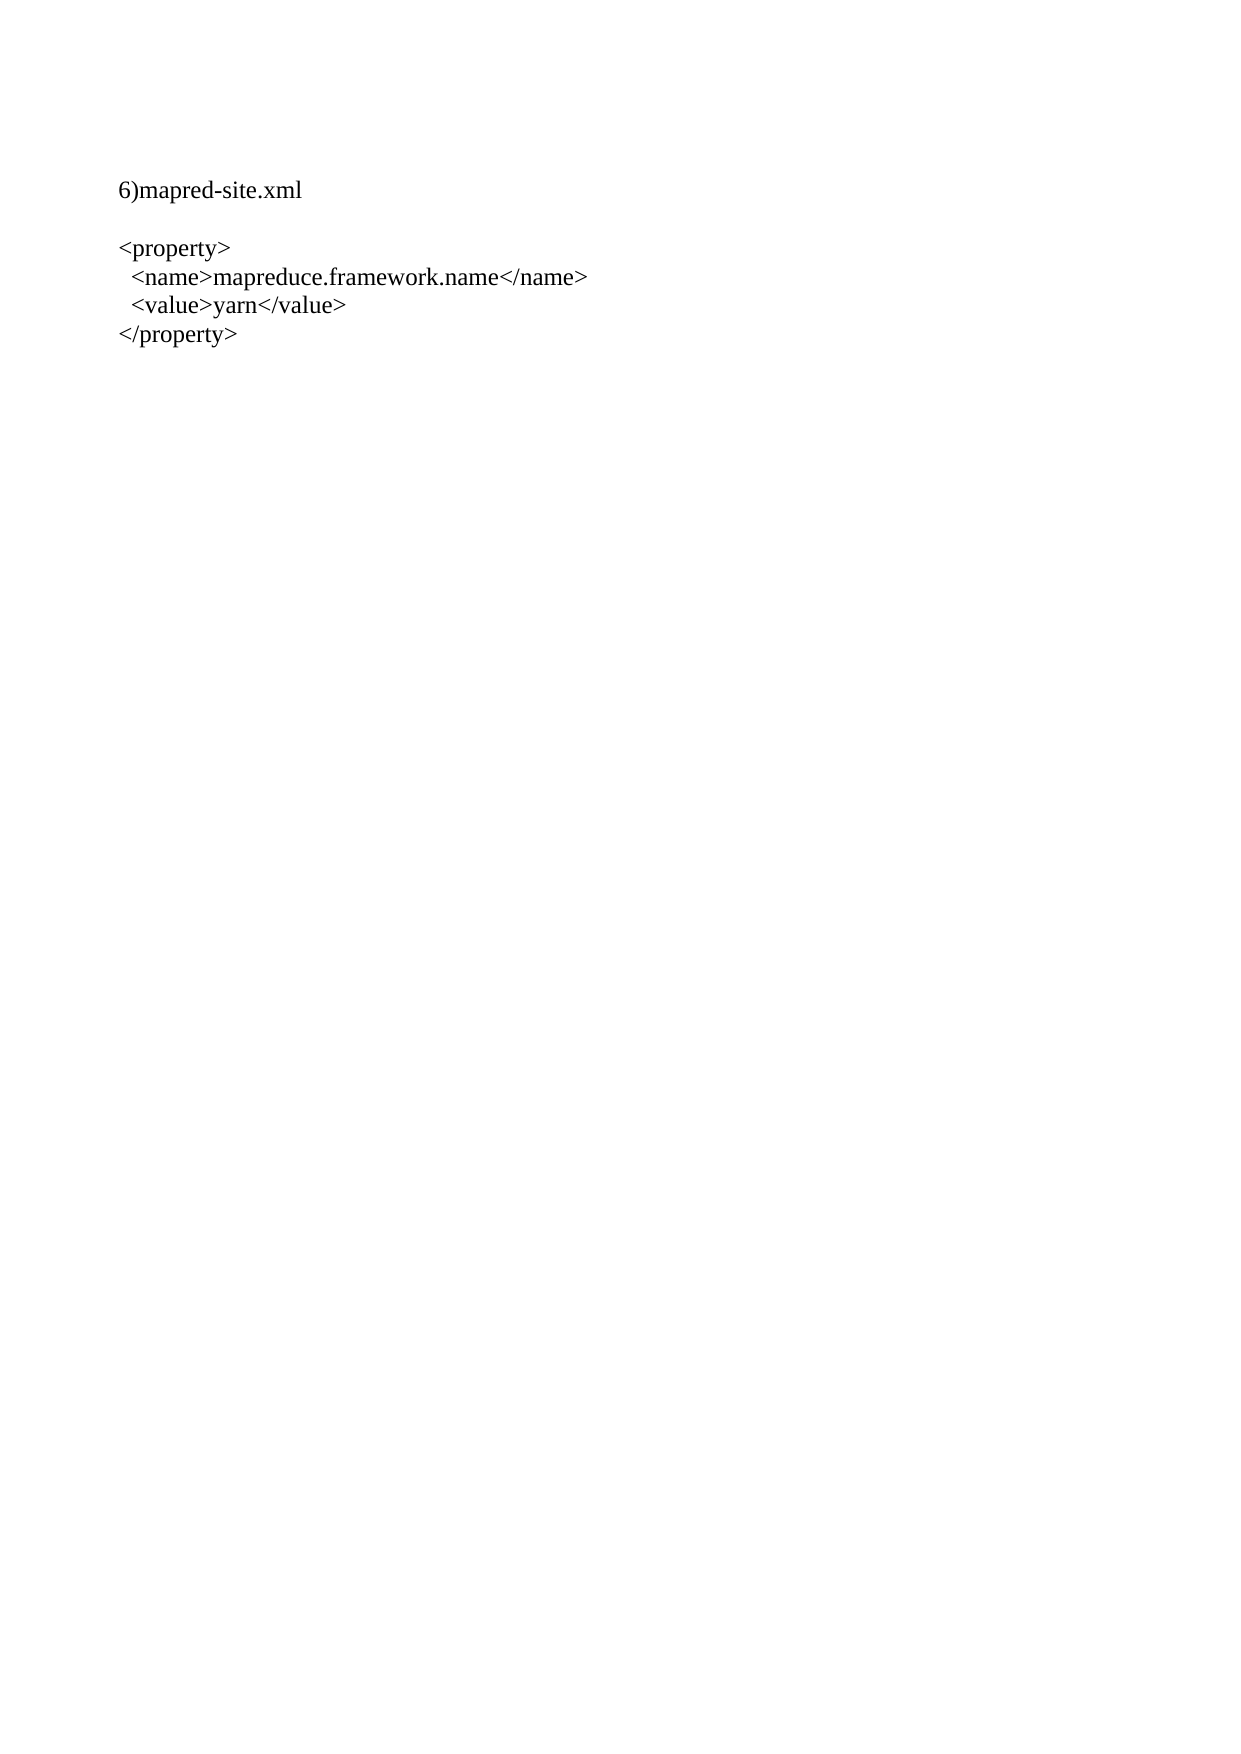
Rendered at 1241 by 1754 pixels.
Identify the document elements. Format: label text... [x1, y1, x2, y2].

text <value>yarn</value> [118, 291, 1122, 319]
text <property> [118, 233, 1122, 262]
text 6)mapred-site.xml [118, 176, 1122, 204]
text <name>mapreduce.framework.name</name> [118, 262, 1122, 291]
text </property> [118, 319, 1122, 348]
